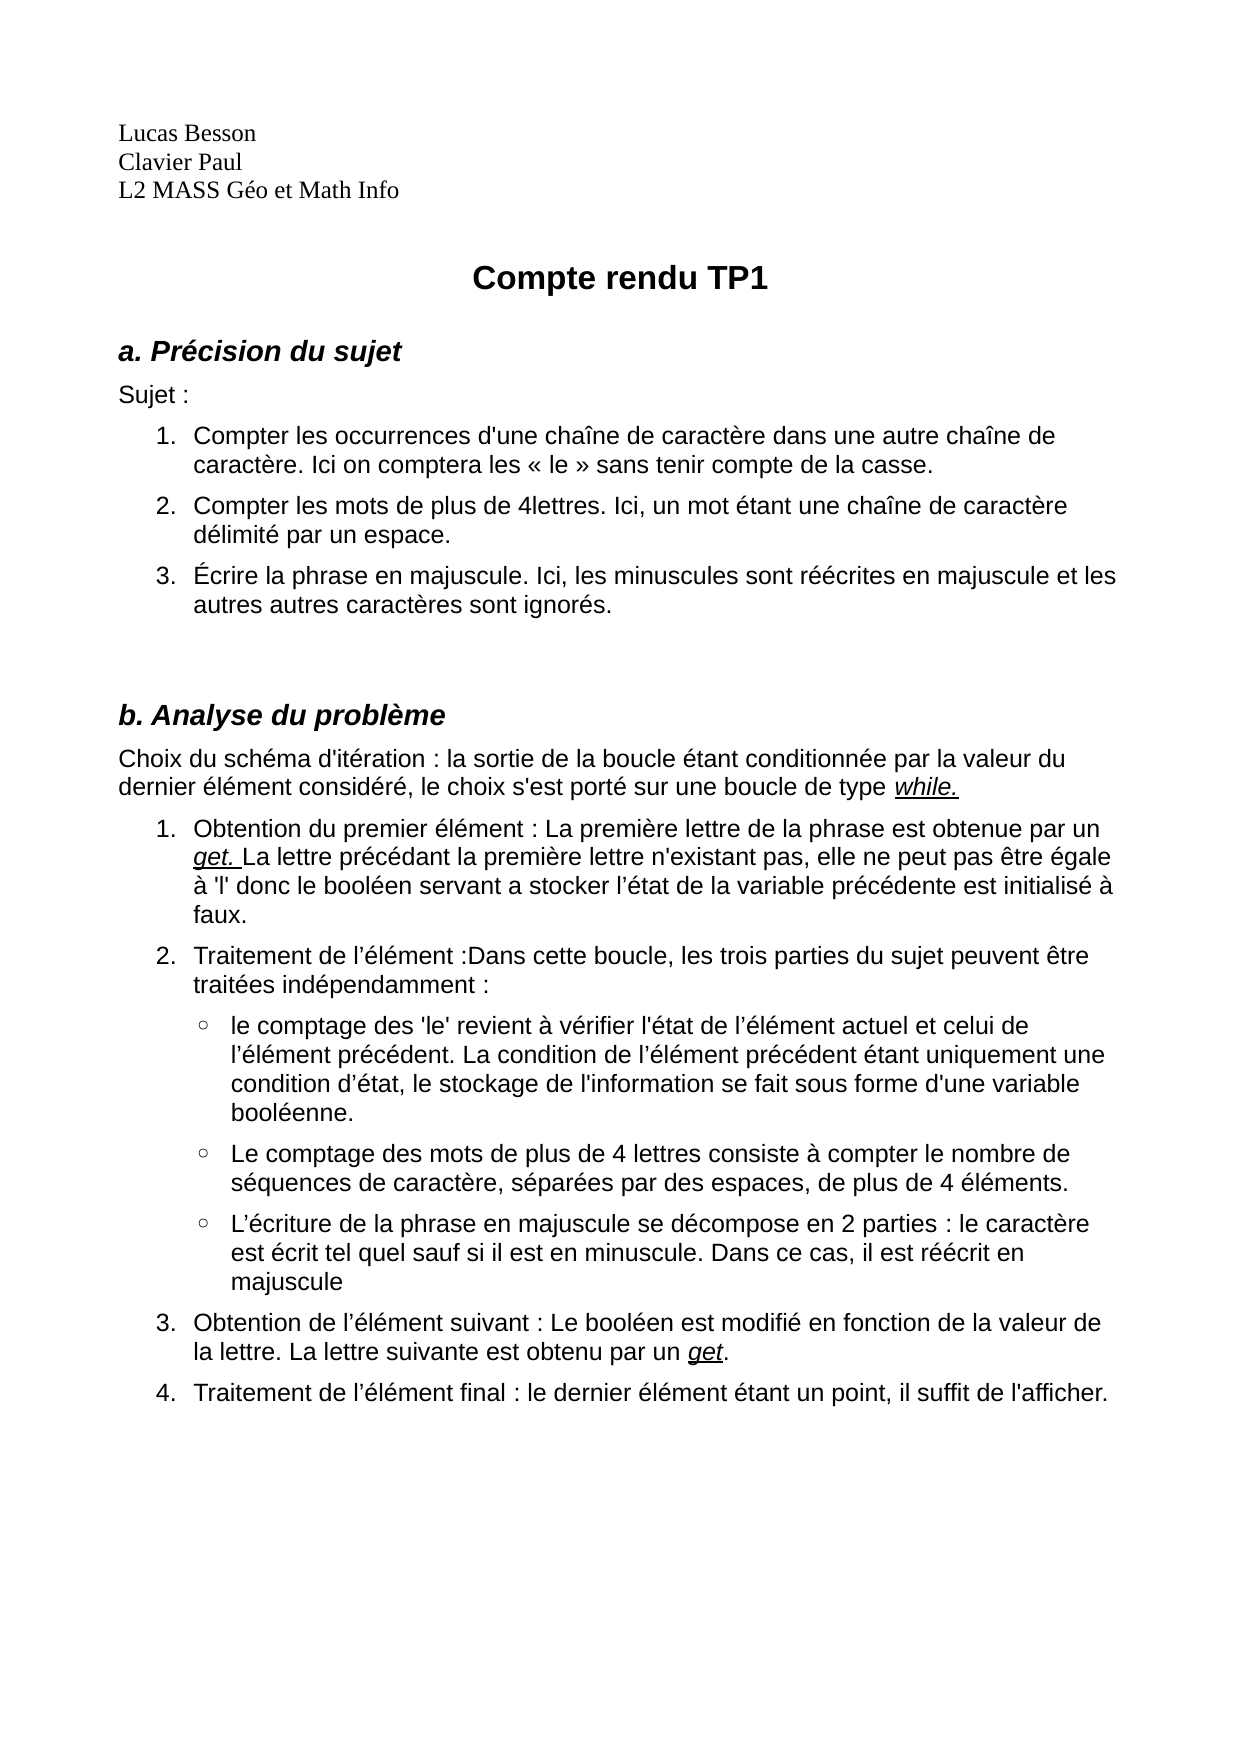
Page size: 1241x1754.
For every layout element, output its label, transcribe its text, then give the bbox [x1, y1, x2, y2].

list le comptage des 'le' revient à vérifier l'état de l’élément actuel et celui de l’élément précédent. La condition de l’élément précédent étant uniquement une condition d’état, le stockage de l'information se fait sous forme d'une variable booléenne. [193, 1011, 1122, 1126]
subtitle b. Analyse du problème [118, 698, 1122, 731]
list Obtention du premier élément : La première lettre de la phrase est obtenue par un get. La lettre précédant la première lettre n'existant pas, elle ne peut pas être égale à 'l' donc le booléen servant a stocker l’état de la variable précédente est initialisé à faux. [156, 814, 1122, 929]
list Compter les occurrences d'une chaîne de caractère dans une autre chaîne de caractère. Ici on comptera les « le » sans tenir compte de la casse. [156, 421, 1122, 479]
list Le comptage des mots de plus de 4 lettres consiste à compter le nombre de séquences de caractère, séparées par des espaces, de plus de 4 éléments. [193, 1139, 1122, 1196]
list Traitement de l’élément :Dans cette boucle, les trois parties du sujet peuvent être traitées indépendamment : [156, 941, 1122, 999]
list L’écriture de la phrase en majuscule se décompose en 2 parties : le caractère est écrit tel quel sauf si il est en minuscule. Dans ce cas, il est réécrit en majuscule [193, 1209, 1122, 1295]
list Écrire la phrase en majuscule. Ici, les minuscules sont réécrites en majuscule et les autres autres caractères sont ignorés. [156, 561, 1122, 619]
text Lucas Besson [118, 118, 1122, 147]
subtitle Compte rendu TP1 [118, 258, 1122, 297]
list Traitement de l’élément final : le dernier élément étant un point, il suffit de l'afficher. [156, 1378, 1122, 1406]
text Choix du schéma d'itération : la sortie de la boucle étant conditionnée par la valeur du dernier élément considéré, le choix s'est porté sur une boucle de type while. [118, 744, 1122, 801]
list Compter les mots de plus de 4lettres. Ici, un mot étant une chaîne de caractère délimité par un espace. [156, 491, 1122, 549]
list Obtention de l’élément suivant : Le booléen est modifié en fonction de la valeur de la lettre. La lettre suivante est obtenu par un get. [156, 1308, 1122, 1365]
text Sujet : [118, 380, 1122, 409]
subtitle a. Précision du sujet [118, 334, 1122, 368]
text L2 MASS Géo et Math Info [118, 176, 1122, 204]
text Clavier Paul [118, 147, 1122, 176]
